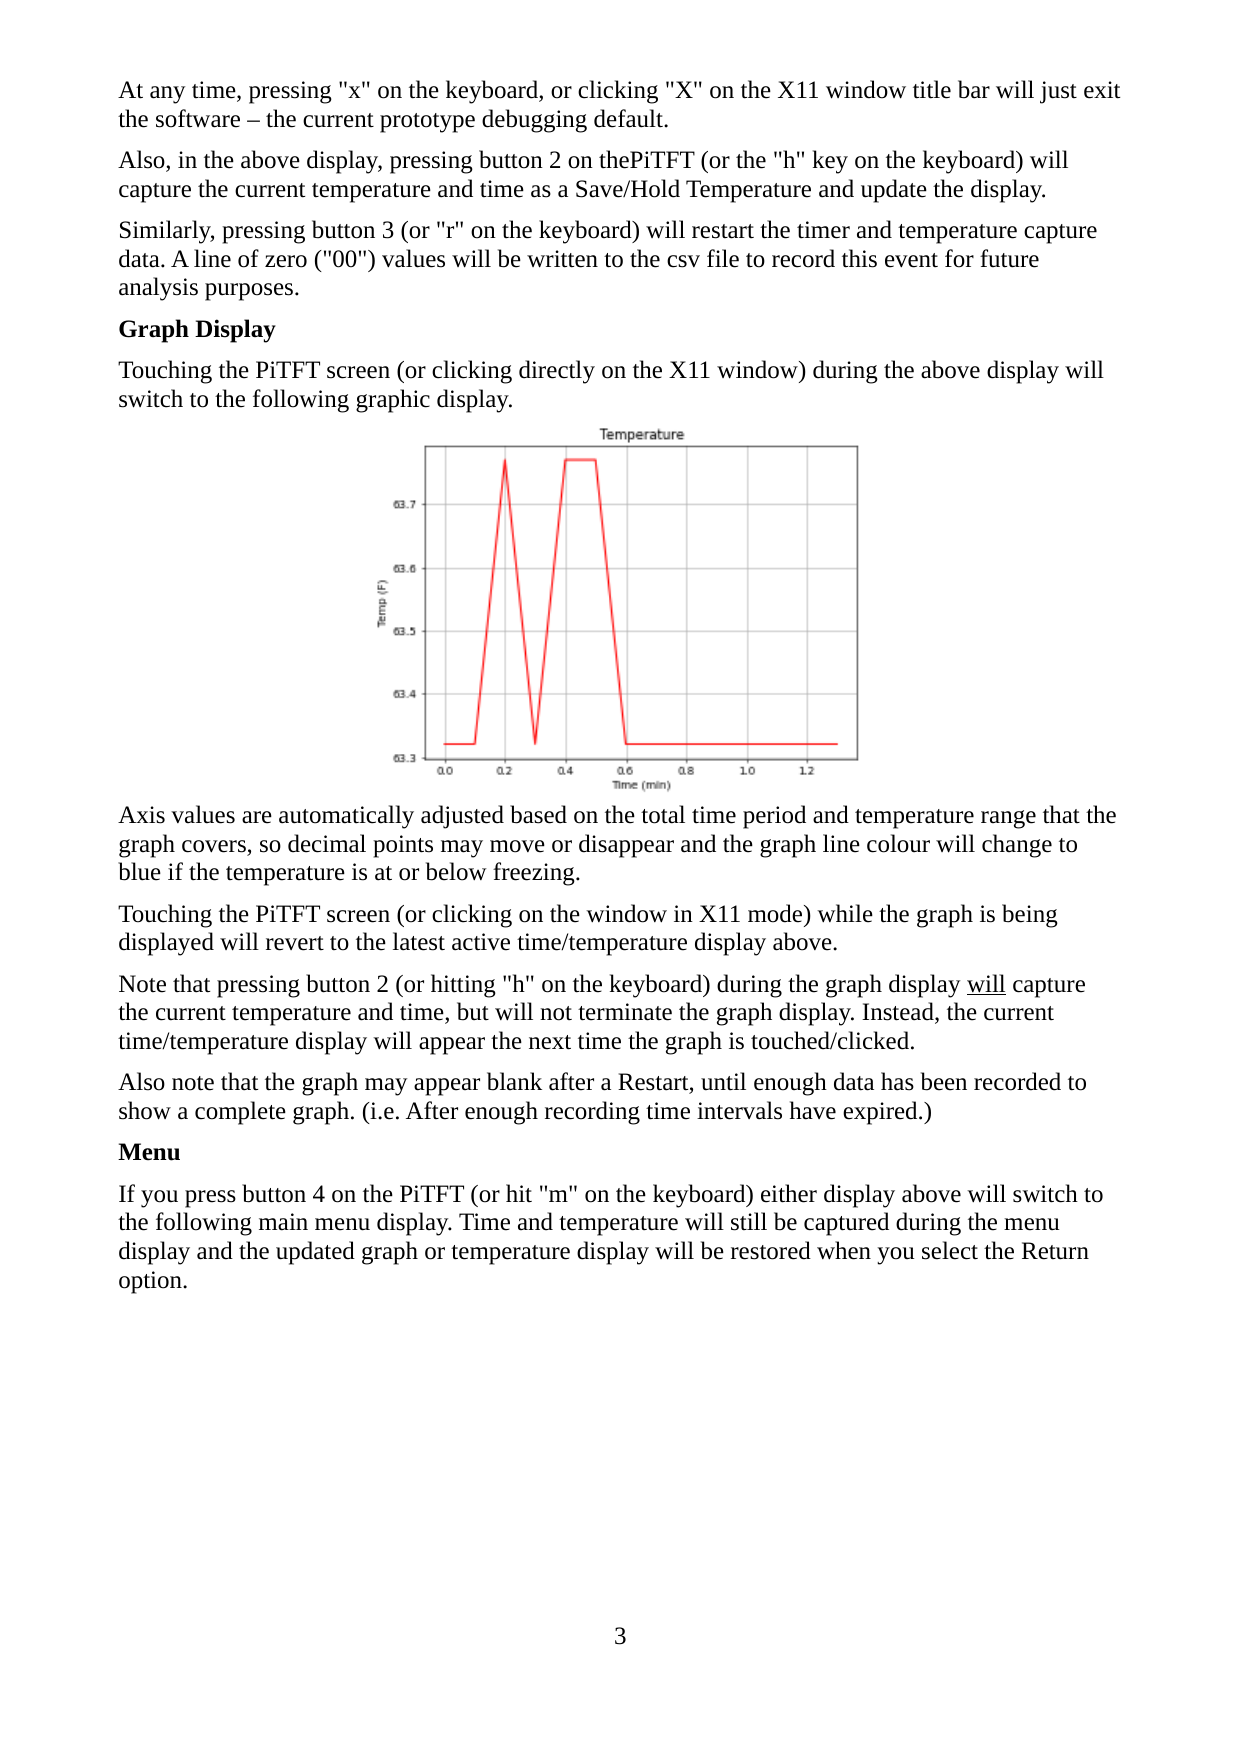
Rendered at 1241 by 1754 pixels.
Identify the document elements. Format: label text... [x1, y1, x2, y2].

text Axis values are automatically adjusted based on the total time period and temperature range that the graph covers, so decimal points may move or disappear and the graph line colour will change to blue if the temperature is at or below freezing. [118, 425, 1122, 886]
text If you press button 4 on the PiTFT (or hit "m" on the keyboard) either display above will switch to the following main menu display. Time and temperature will still be captured during the menu display and the updated graph or temperature display will be restored when you select the Return option. [118, 1179, 1122, 1294]
text Menu [118, 1137, 1122, 1166]
text Touching the PiTFT screen (or clicking on the window in X11 mode) while the graph is being displayed will revert to the latest active time/temperature display above. [118, 899, 1122, 956]
text Also, in the above display, pressing button 2 on thePiTFT (or the "h" key on the keyboard) will capture the current temperature and time as a Save/Hold Temperature and update the display. [118, 145, 1122, 202]
text At any time, pressing "x" on the keyboard, or clicking "X" on the X11 window title bar will just exit the software – the current prototype debugging default. [118, 75, 1122, 132]
text Graph Display [118, 314, 1122, 342]
text Also note that the graph may appear blank after a Restart, until enough data has been recorded to show a complete graph. (i.e. After enough recording time intervals have expired.) [118, 1067, 1122, 1125]
text Touching the PiTFT screen (or clicking directly on the X11 window) during the above display will switch to the following graphic display. [118, 355, 1122, 412]
text Note that pressing button 2 (or hitting "h" on the keyboard) during the graph display will capture the current temperature and time, but will not terminate the graph display. Instead, the current time/temperature display will appear the next time the graph is touched/clicked. [118, 969, 1122, 1055]
text Similarly, pressing button 3 (or "r" on the keyboard) will restart the timer and temperature capture data. A line of zero ("00") values will be written to the csv file to record this event for future analysis purposes. [118, 215, 1122, 301]
